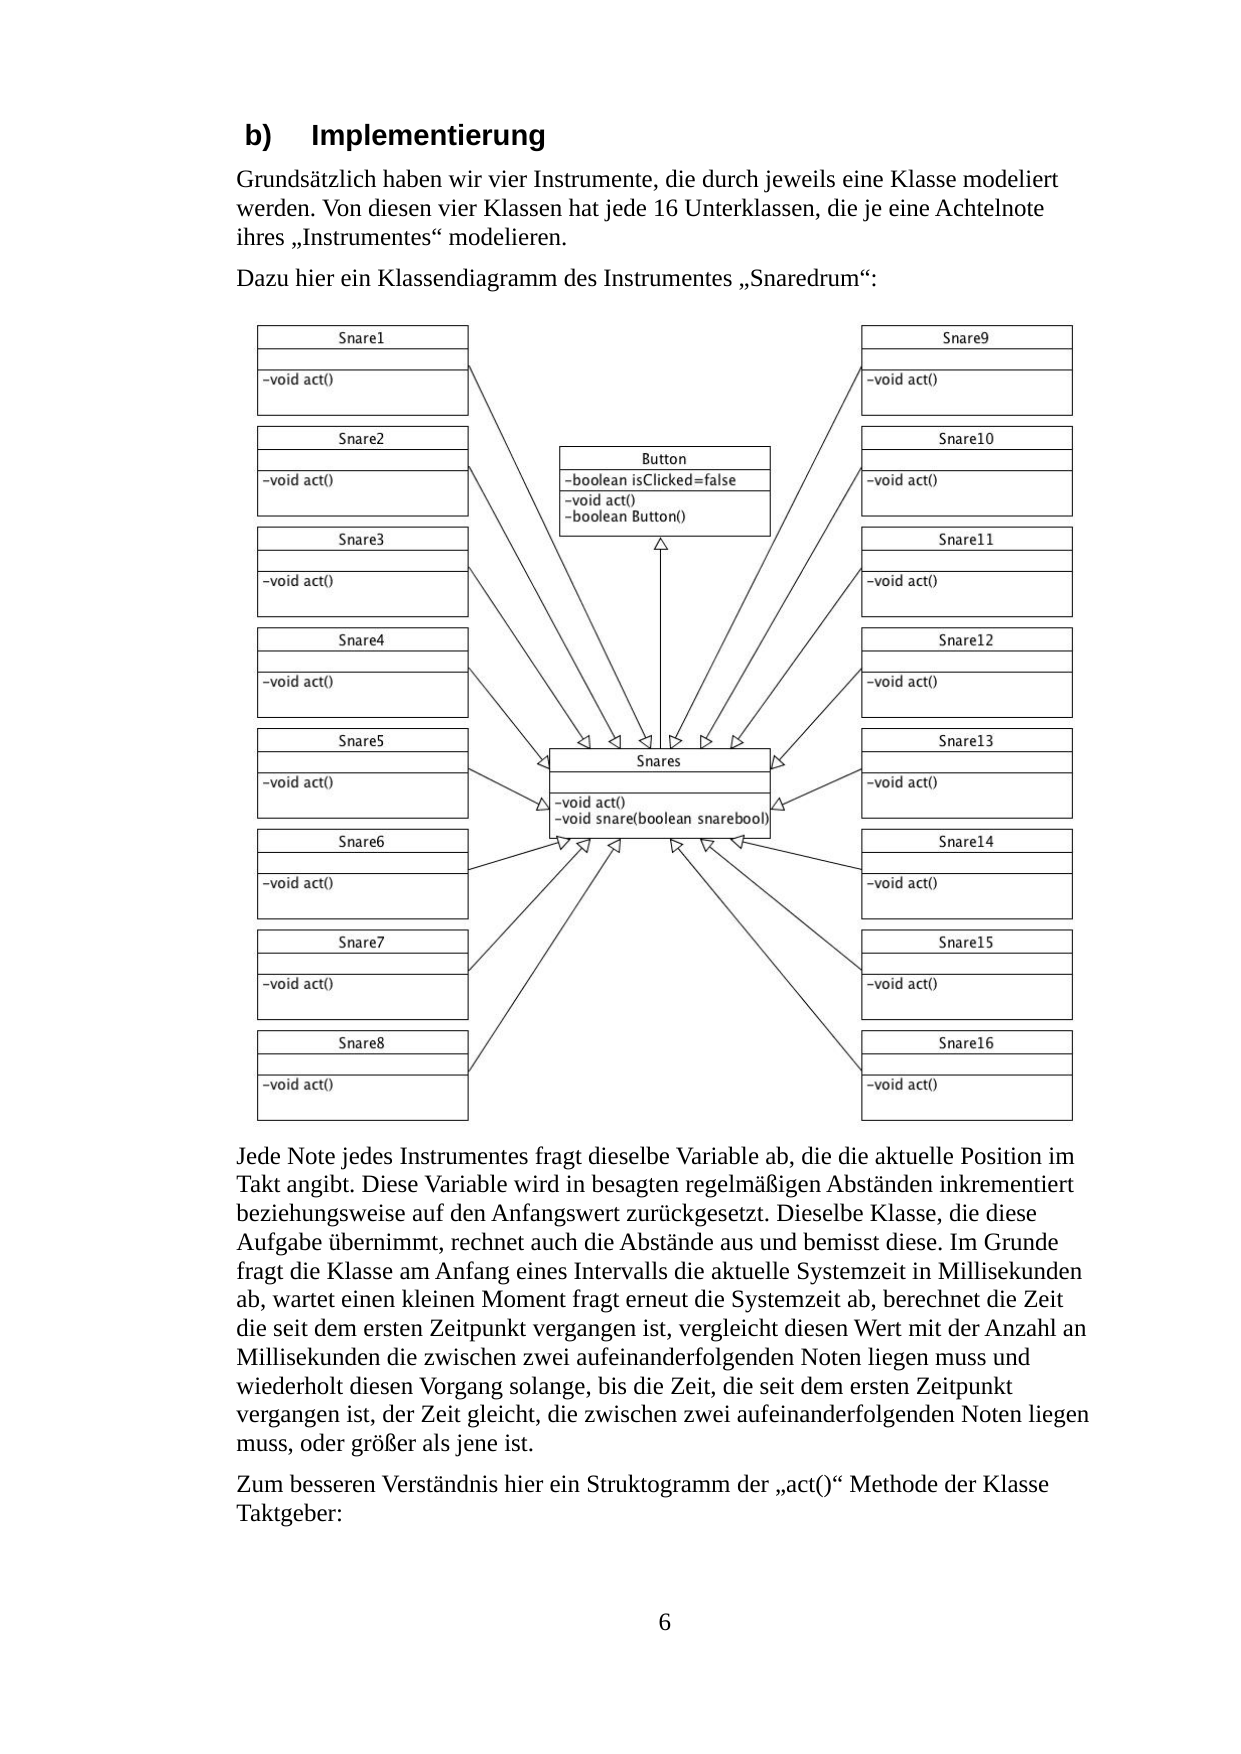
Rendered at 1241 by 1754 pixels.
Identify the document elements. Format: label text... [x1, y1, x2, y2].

text Jede Note jedes Instrumentes fragt dieselbe Variable ab, die die aktuelle Position im Takt angibt. Diese Variable wird in besagten regelmäßigen Abständen inkrementiert beziehungsweise auf den Anfangswert zurückgesetzt. Dieselbe Klasse, die diese Aufgabe übernimmt, rechnet auch die Abstände aus und bemisst diese. Im Grunde fragt die Klasse am Anfang eines Intervalls die aktuelle Systemzeit in Millisekunden ab, wartet einen kleinen Moment fragt erneut die Systemzeit ab, berechnet die Zeit die seit dem ersten Zeitpunkt vergangen ist, vergleicht diesen Wert mit der Anzahl an Millisekunden die zwischen zwei aufeinanderfolgenden Noten liegen muss und wiederholt diesen Vorgang solange, bis die Zeit, die seit dem ersten Zeitpunkt vergangen ist, der Zeit gleicht, die zwischen zwei aufeinanderfolgenden Noten liegen muss, oder größer als jene ist. [236, 304, 1093, 1457]
text Dazu hier ein Klassendiagramm des Instrumentes „Snaredrum“: [236, 263, 1093, 292]
text Grundsätzlich haben wir vier Instrumente, die durch jeweils eine Klasse modeliert werden. Von diesen vier Klassen hat jede 16 Unterklassen, die je eine Achtelnote ihres „Instrumentes“ modelieren. [236, 164, 1093, 250]
text Zum besseren Verständnis hier ein Struktogramm der „act()“ Methode der Klasse Taktgeber: [236, 1469, 1093, 1527]
subtitle Implementierung [236, 118, 1093, 152]
picture [237, 306, 1093, 1141]
